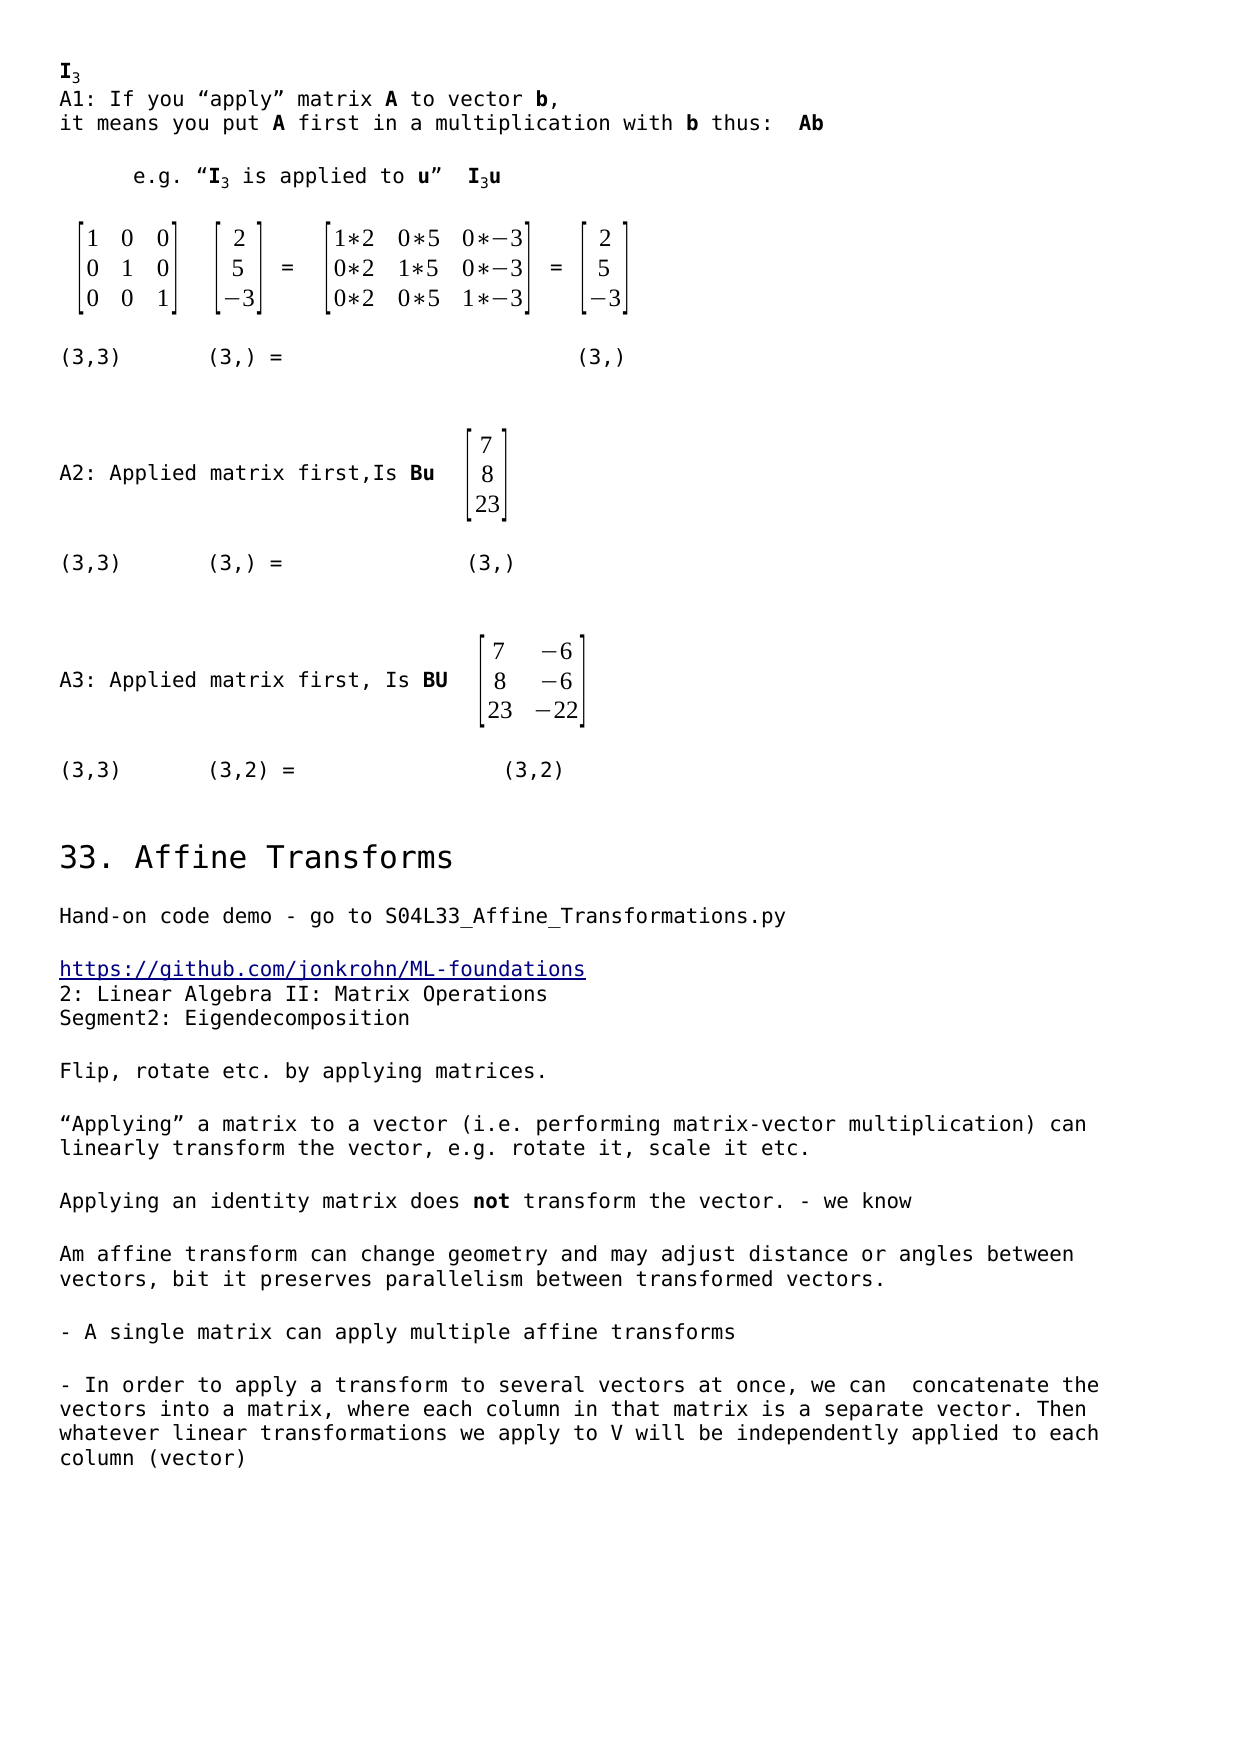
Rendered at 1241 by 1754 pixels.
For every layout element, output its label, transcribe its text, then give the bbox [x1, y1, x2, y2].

text I3 [59, 59, 1181, 87]
text - A single matrix can apply multiple affine transforms [59, 1320, 1181, 1344]
text Segment2: Eigendecomposition [59, 1006, 1181, 1030]
text Applying an identity matrix does not transform the vector. - we know [59, 1189, 1181, 1214]
text - In order to apply a transform to several vectors at once, we can concatenate the vectors into a matrix, where each column in that matrix is a separate vector. Then whatever linear transformations we apply to V will be independently applied to each column (vector) [59, 1373, 1181, 1470]
text A3: Applied matrix first, Is BU [59, 633, 1181, 729]
text = = [59, 220, 1181, 316]
text Flip, rotate etc. by applying matrices. [59, 1059, 1181, 1083]
text A2: Applied matrix first,Is Bu [59, 427, 1181, 522]
text (3,3) (3,2) = (3,2) [59, 758, 1181, 782]
text 2: Linear Algebra II: Matrix Operations [59, 982, 1181, 1006]
text (3,3) (3,) = (3,) [59, 551, 1181, 576]
text (3,3) (3,) = (3,) [59, 345, 1181, 369]
text e.g. “I3 is applied to u” I3u [59, 164, 1181, 192]
text it means you put A first in a multiplication with b thus: Ab [59, 111, 1181, 135]
text 33. Affine Transforms [59, 839, 1181, 876]
text “Applying” a matrix to a vector (i.e. performing matrix-vector multiplication) can linearly transform the vector, e.g. rotate it, scale it etc. [59, 1112, 1181, 1161]
text Hand-on code demo - go to S04L33_Affine_Transformations.py [59, 904, 1181, 929]
text A1: If you “apply” matrix A to vector b, [59, 87, 1181, 111]
text https://github.com/jonkrohn/ML-foundations [59, 957, 1181, 982]
text Am affine transform can change geometry and may adjust distance or angles between vectors, bit it preserves parallelism between transformed vectors. [59, 1242, 1181, 1291]
